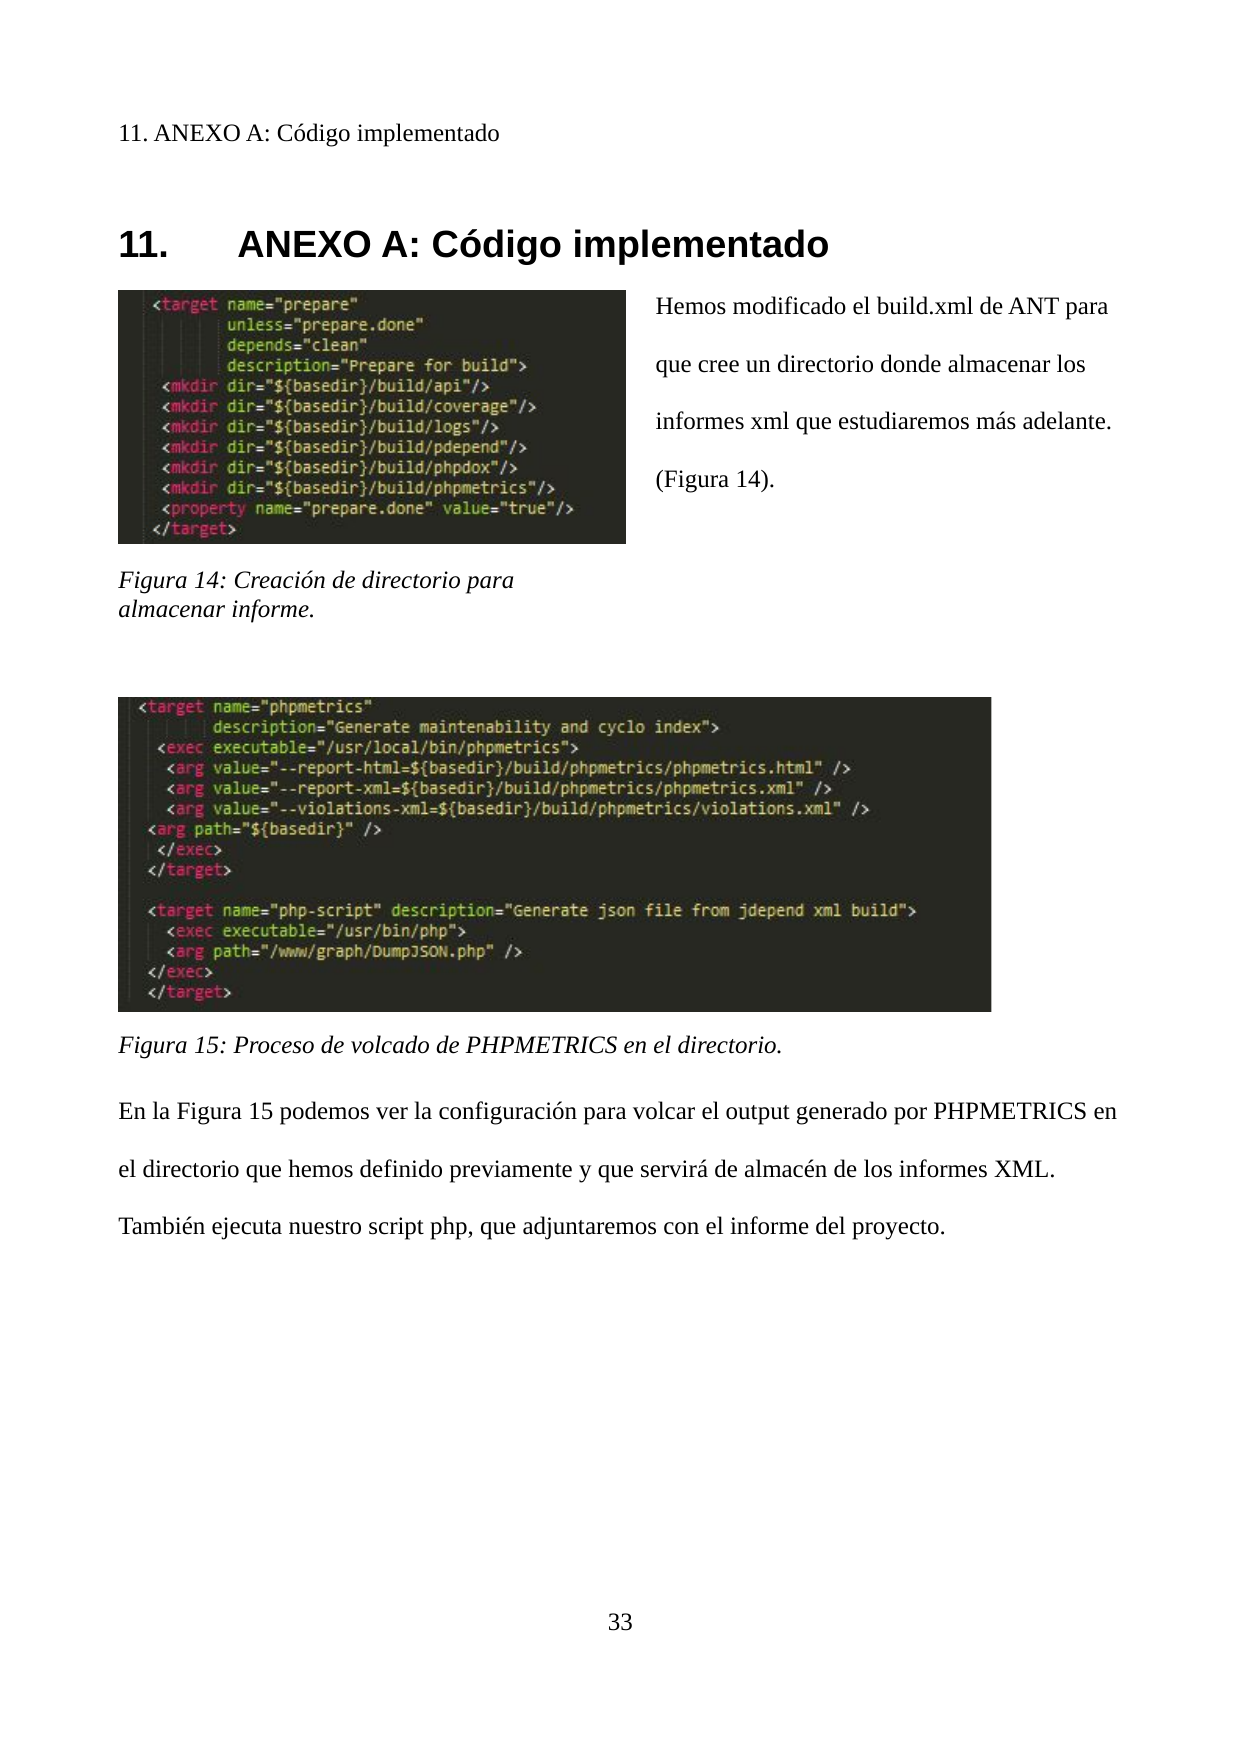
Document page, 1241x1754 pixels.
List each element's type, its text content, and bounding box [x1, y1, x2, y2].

picture [118, 290, 626, 544]
text Hemos modificado el build.xml de ANT para que cree un directorio donde almacenar los informes xml que estudiaremos más adelante. (Figura 14). [118, 278, 1122, 493]
text En la Figura 15 podemos ver la configuración para volcar el output generado por PHPMETRICS en el directorio que hemos definido previamente y que servirá de almacén de los informes XML. [118, 1088, 1122, 1183]
text Figura 14: Creación de directorio para almacenar informe. [118, 544, 626, 623]
picture [118, 697, 992, 1012]
subtitle ANEXO A: Código implementado [118, 201, 1122, 265]
text También ejecuta nuestro script php, que adjuntaremos con el informe del proyecto. [118, 1203, 1122, 1240]
text Figura 15: Proceso de volcado de PHPMETRICS en el directorio. [118, 1012, 992, 1059]
